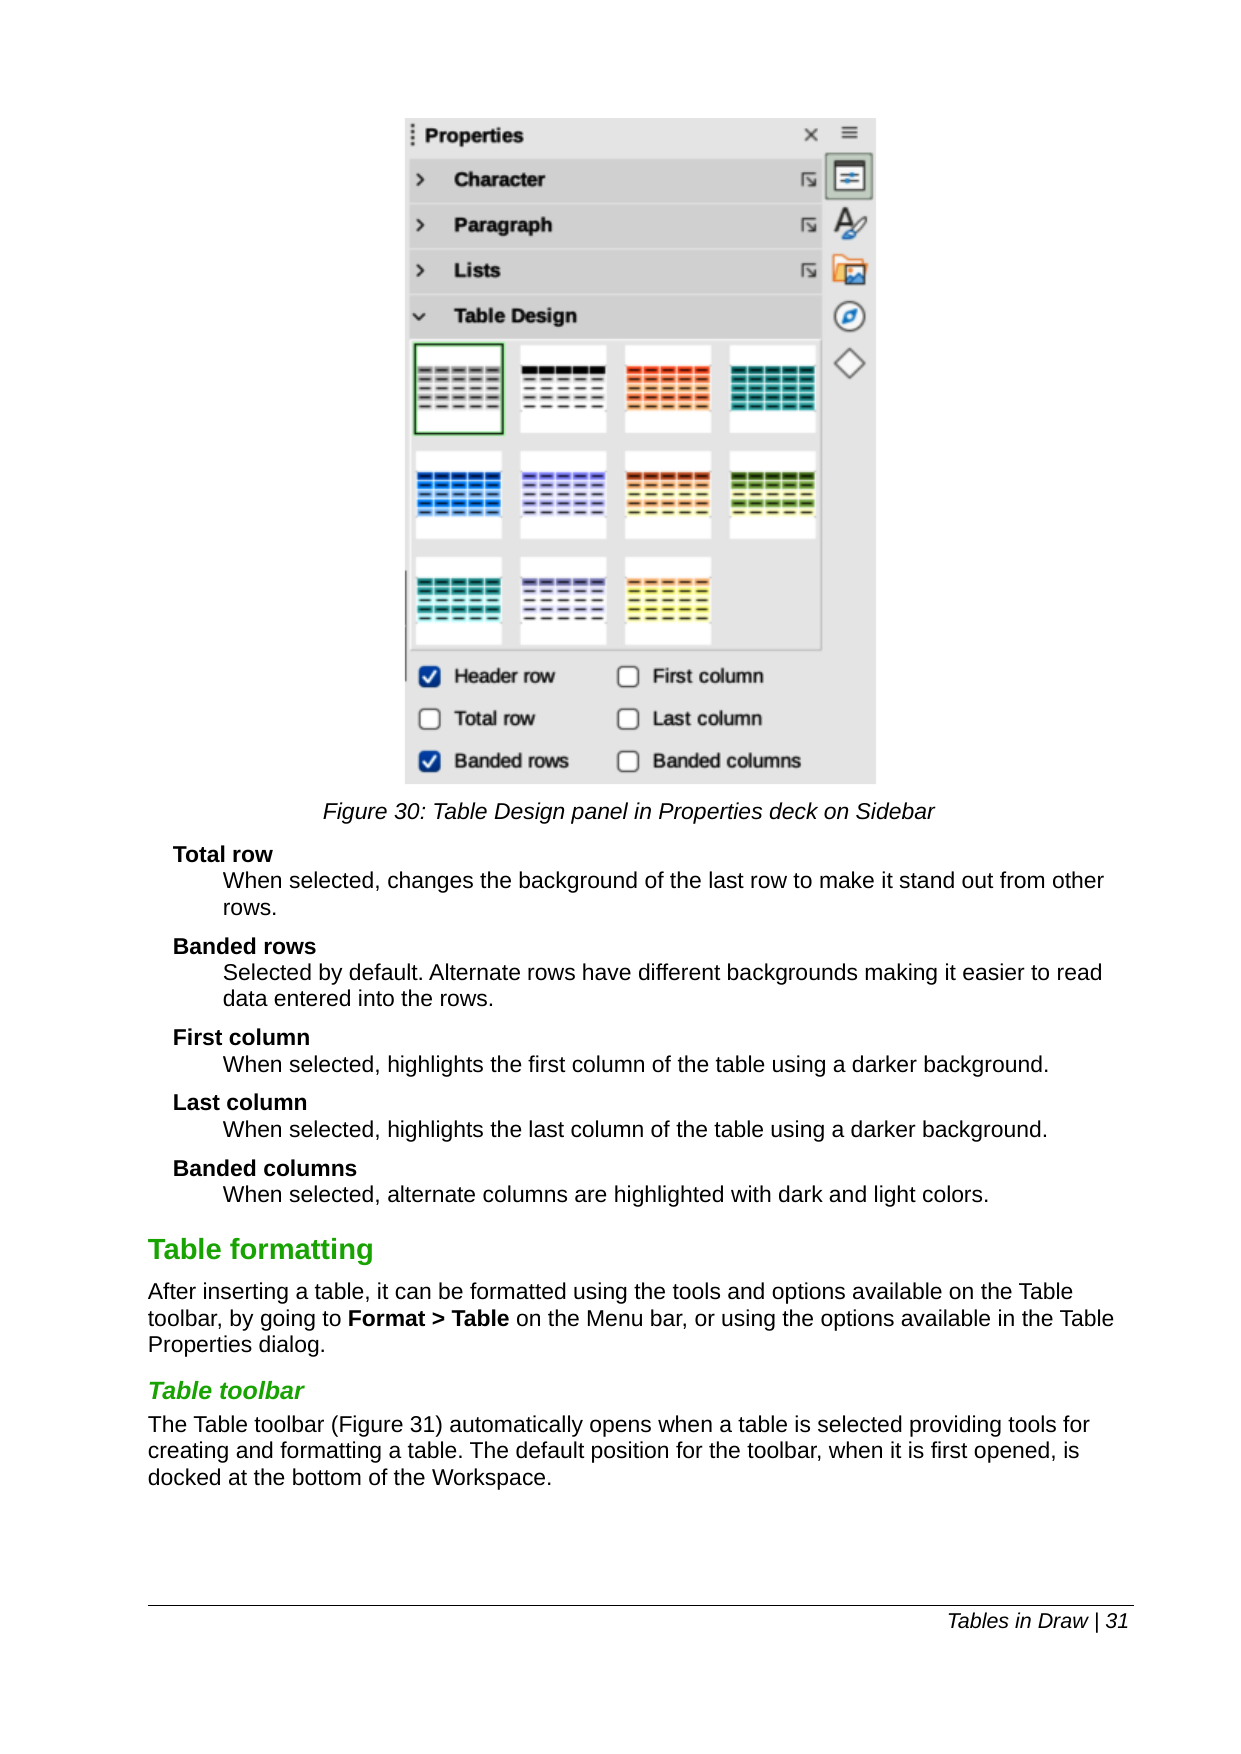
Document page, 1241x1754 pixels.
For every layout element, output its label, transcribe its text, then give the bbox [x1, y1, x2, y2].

picture [404, 118, 878, 786]
text When selected, highlights the last column of the table using a darker background. [223, 1116, 1134, 1142]
text The Table toolbar (Figure 31) automatically opens when a table is selected providing tools for creating and formatting a table. The default position for the toolbar, when it is first opened, is docked at the bottom of the Workspace. [148, 1411, 1134, 1490]
text Total row [173, 841, 1134, 867]
text When selected, highlights the first column of the table using a darker background. [223, 1051, 1134, 1077]
text First column [173, 1024, 1134, 1051]
text When selected, alternate columns are highlighted with dark and light colors. [223, 1181, 1134, 1207]
text Banded columns [173, 1154, 1134, 1181]
text Selected by default. Alternate rows have different backgrounds making it easier to read data entered into the rows. [223, 959, 1134, 1012]
text Last column [173, 1089, 1134, 1116]
subtitle Table formatting [148, 1232, 1134, 1266]
text Figure 30: Table Design panel in Properties deck on Sidebar [323, 798, 959, 824]
text Banded rows [173, 933, 1134, 959]
text After inserting a table, it can be formatted using the tools and options available on the Table toolbar, by going to Format > Table on the Menu bar, or using the options available in the Table Properties dialog. [148, 1278, 1134, 1357]
text When selected, changes the background of the last row to make it stand out from other rows. [223, 867, 1134, 920]
subtitle Table toolbar [148, 1376, 1134, 1405]
